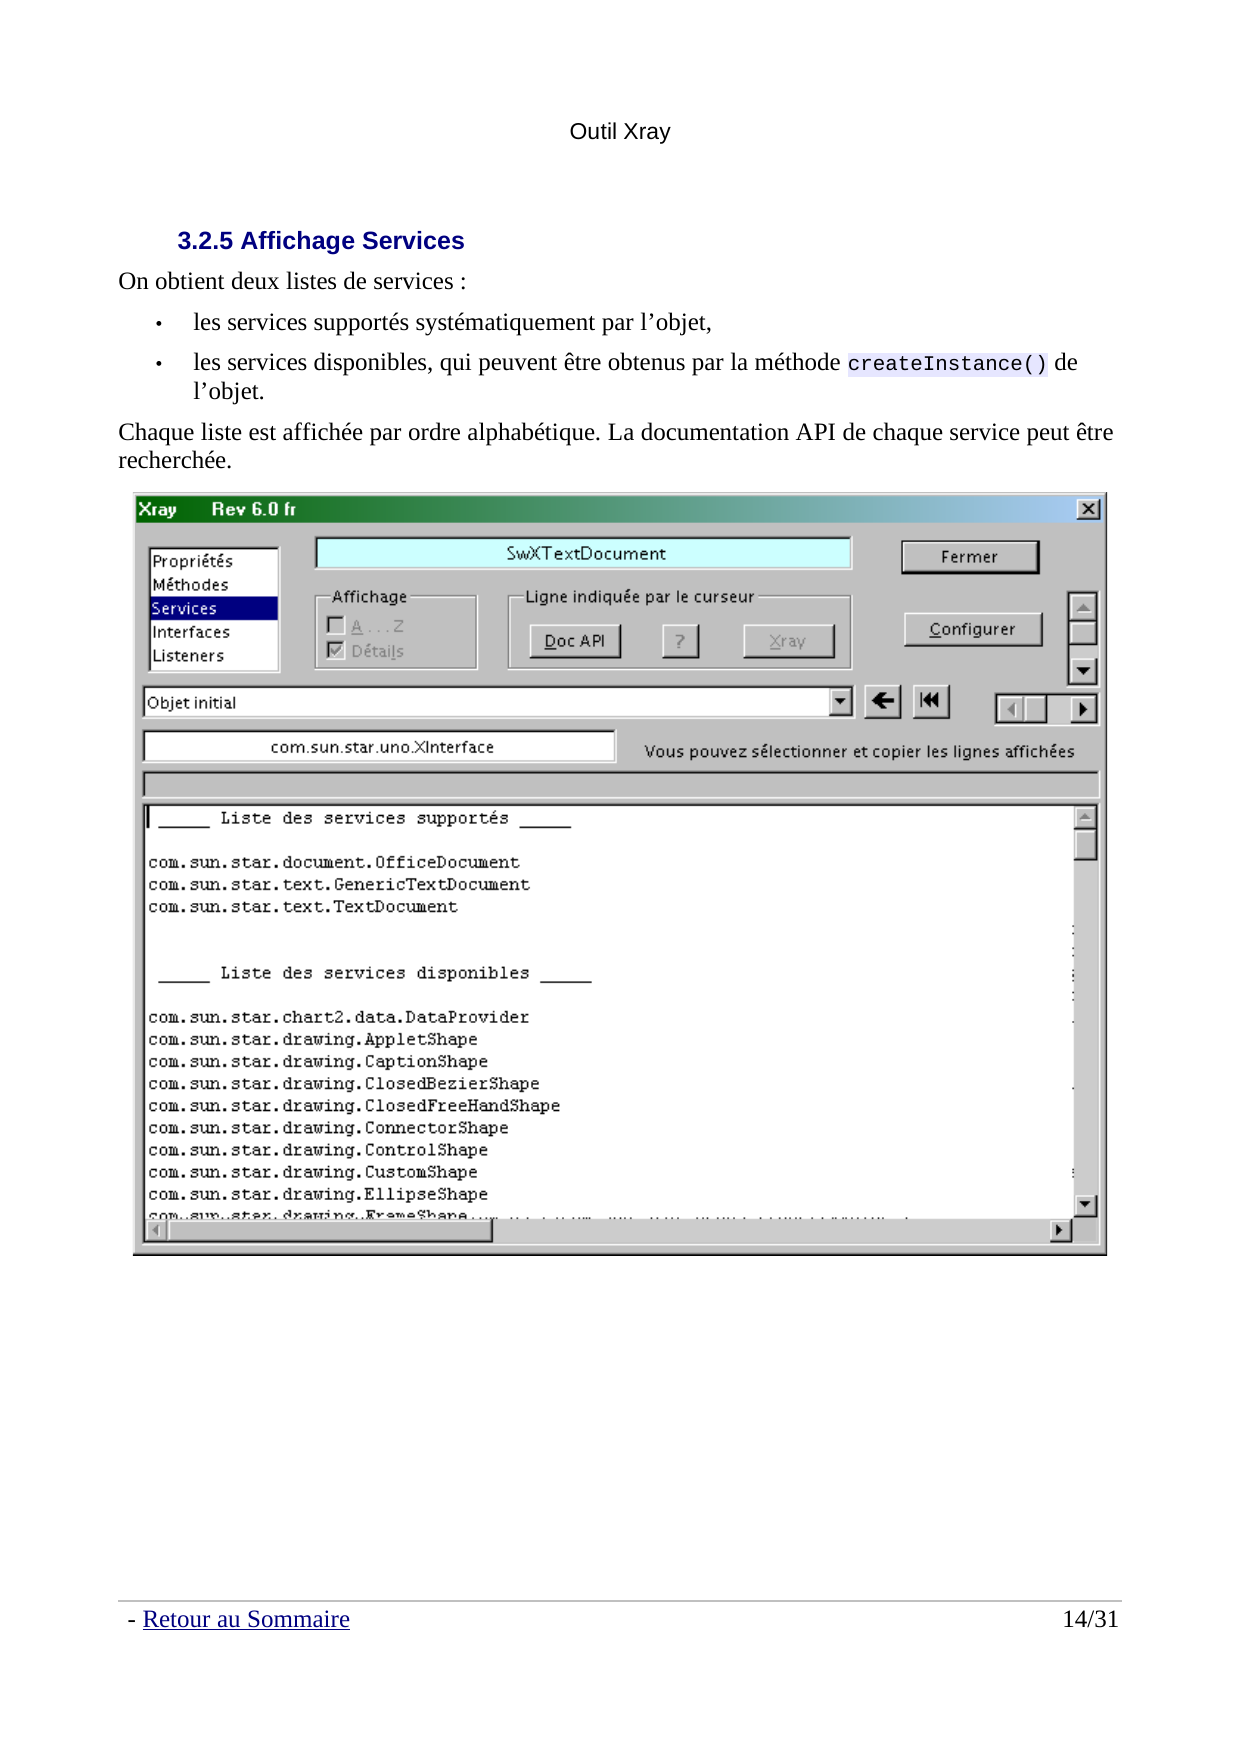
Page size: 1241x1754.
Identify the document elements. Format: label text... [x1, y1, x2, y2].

picture [132, 492, 1108, 1256]
list les services disponibles, qui peuvent être obtenus par la méthode createInstance() de l’objet. [156, 348, 1122, 405]
subtitle Affichage Services [177, 227, 1122, 255]
list les services supportés systématiquement par l’objet, [156, 308, 1122, 336]
text Chaque liste est affichée par ordre alphabétique. La documentation API de chaque service peut être recherchée. [118, 418, 1122, 474]
text On obtient deux listes de services : [118, 267, 1122, 295]
